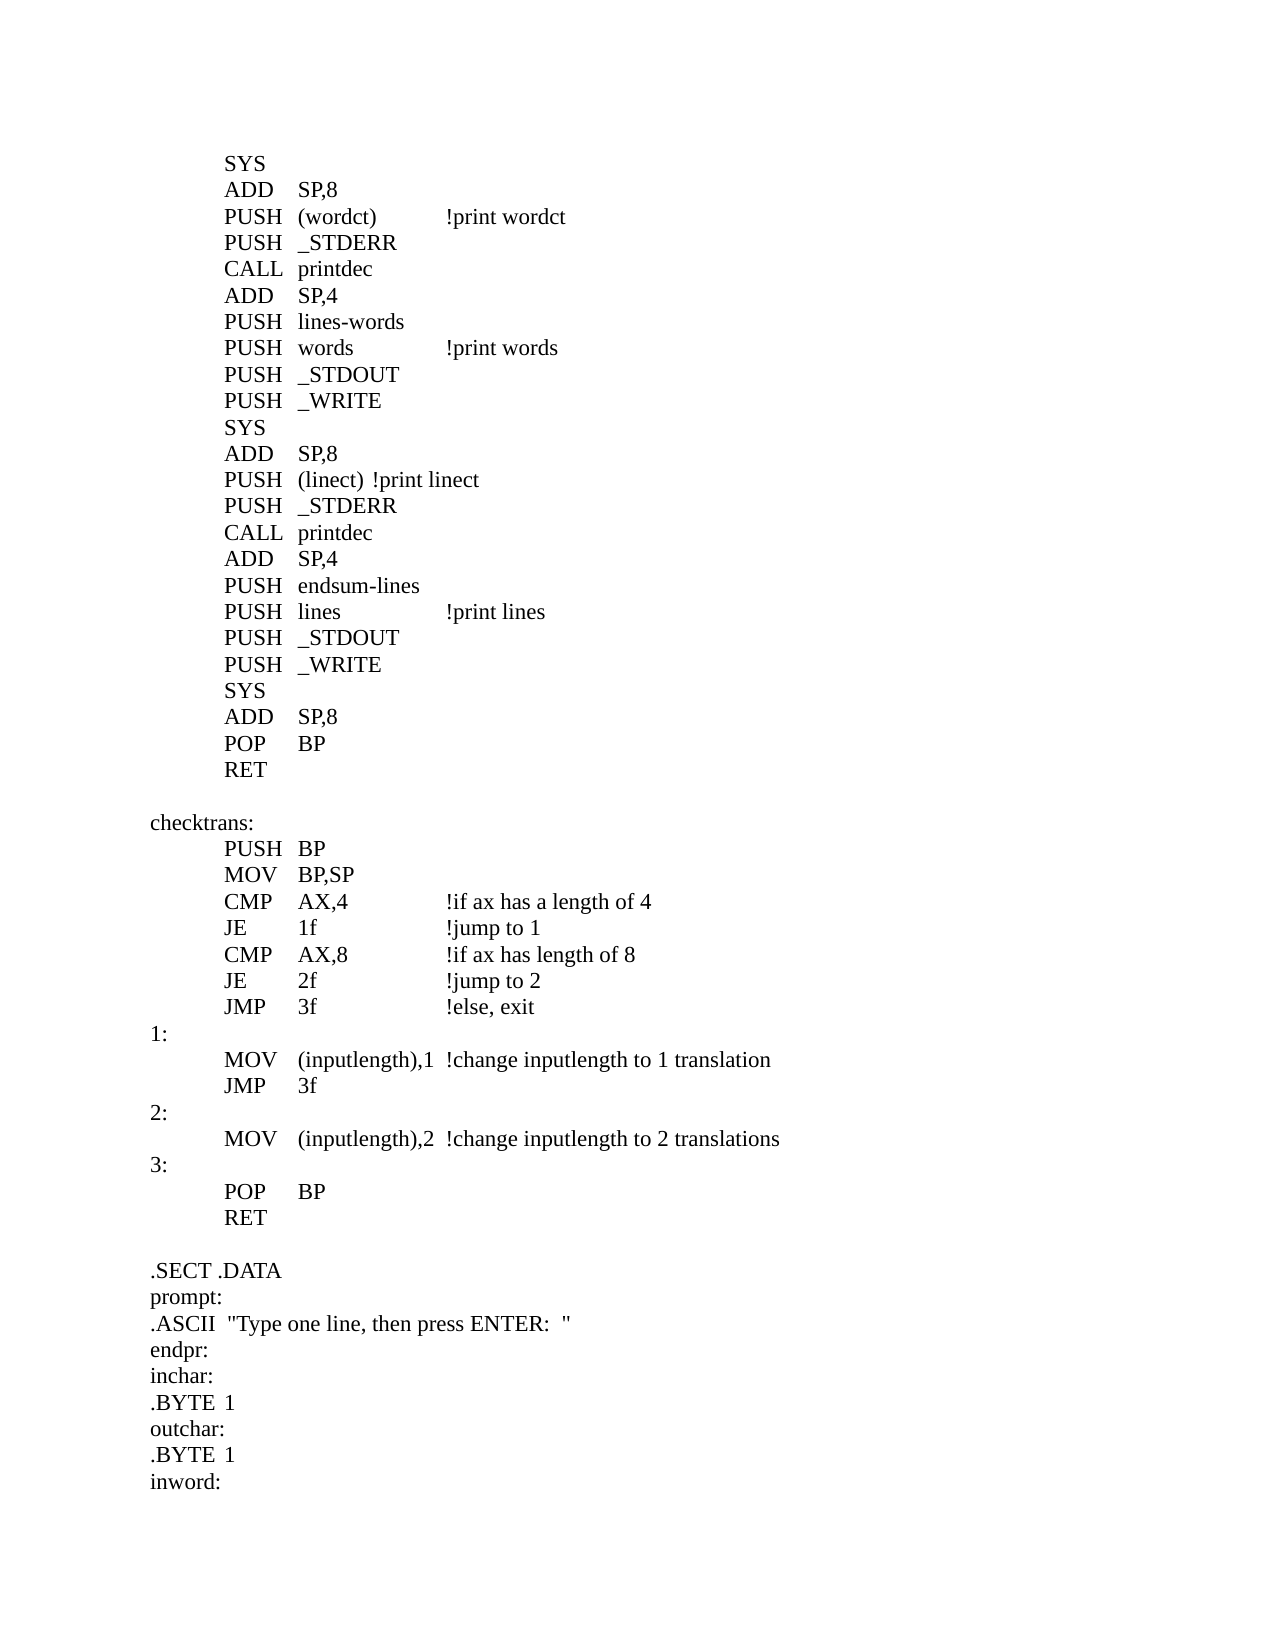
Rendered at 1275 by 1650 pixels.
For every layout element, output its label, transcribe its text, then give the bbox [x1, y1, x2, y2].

text ADD SP,4 [150, 545, 1125, 572]
text POP BP [150, 1178, 1125, 1204]
text 3: [150, 1151, 1125, 1178]
text MOV BP,SP [150, 862, 1125, 888]
text PUSH BP [150, 835, 1125, 862]
text JMP 3f !else, exit [150, 993, 1125, 1020]
text PUSH lines-words [150, 308, 1125, 334]
text JE 2f !jump to 2 [150, 967, 1125, 993]
text PUSH lines !print lines [150, 598, 1125, 624]
text endpr: [150, 1336, 1125, 1362]
text CALL printdec [150, 255, 1125, 282]
text .SECT .DATA [150, 1257, 1125, 1283]
text JMP 3f [150, 1072, 1125, 1099]
text PUSH _STDOUT [150, 624, 1125, 651]
text CALL printdec [150, 519, 1125, 545]
text ADD SP,8 [150, 703, 1125, 730]
text MOV (inputlength),2 !change inputlength to 2 translations [150, 1125, 1125, 1151]
text CMP AX,4 !if ax has a length of 4 [150, 888, 1125, 914]
text PUSH words !print words [150, 334, 1125, 361]
text RET [150, 756, 1125, 782]
text ADD SP,8 [150, 440, 1125, 466]
text inword: [150, 1468, 1125, 1494]
text .BYTE 1 [150, 1441, 1125, 1468]
text PUSH _WRITE [150, 651, 1125, 677]
text SYS [150, 413, 1125, 440]
text 2: [150, 1099, 1125, 1125]
text PUSH _WRITE [150, 387, 1125, 413]
text outchar: [150, 1415, 1125, 1441]
text PUSH endsum-lines [150, 572, 1125, 598]
text .BYTE 1 [150, 1389, 1125, 1415]
text prompt: [150, 1283, 1125, 1309]
text inchar: [150, 1362, 1125, 1389]
text PUSH _STDERR [150, 229, 1125, 255]
text PUSH (wordct) !print wordct [150, 203, 1125, 229]
text PUSH _STDOUT [150, 361, 1125, 387]
text PUSH (linect) !print linect [150, 466, 1125, 493]
text ADD SP,8 [150, 176, 1125, 203]
text CMP AX,8 !if ax has length of 8 [150, 941, 1125, 967]
text checktrans: [150, 809, 1125, 835]
text POP BP [150, 730, 1125, 756]
text PUSH _STDERR [150, 493, 1125, 519]
text SYS [150, 150, 1125, 176]
text .ASCII "Type one line, then press ENTER: " [150, 1309, 1125, 1336]
text RET [150, 1204, 1125, 1231]
text SYS [150, 677, 1125, 703]
text MOV (inputlength),1 !change inputlength to 1 translation [150, 1046, 1125, 1072]
text 1: [150, 1020, 1125, 1046]
text JE 1f !jump to 1 [150, 914, 1125, 941]
text ADD SP,4 [150, 282, 1125, 308]
